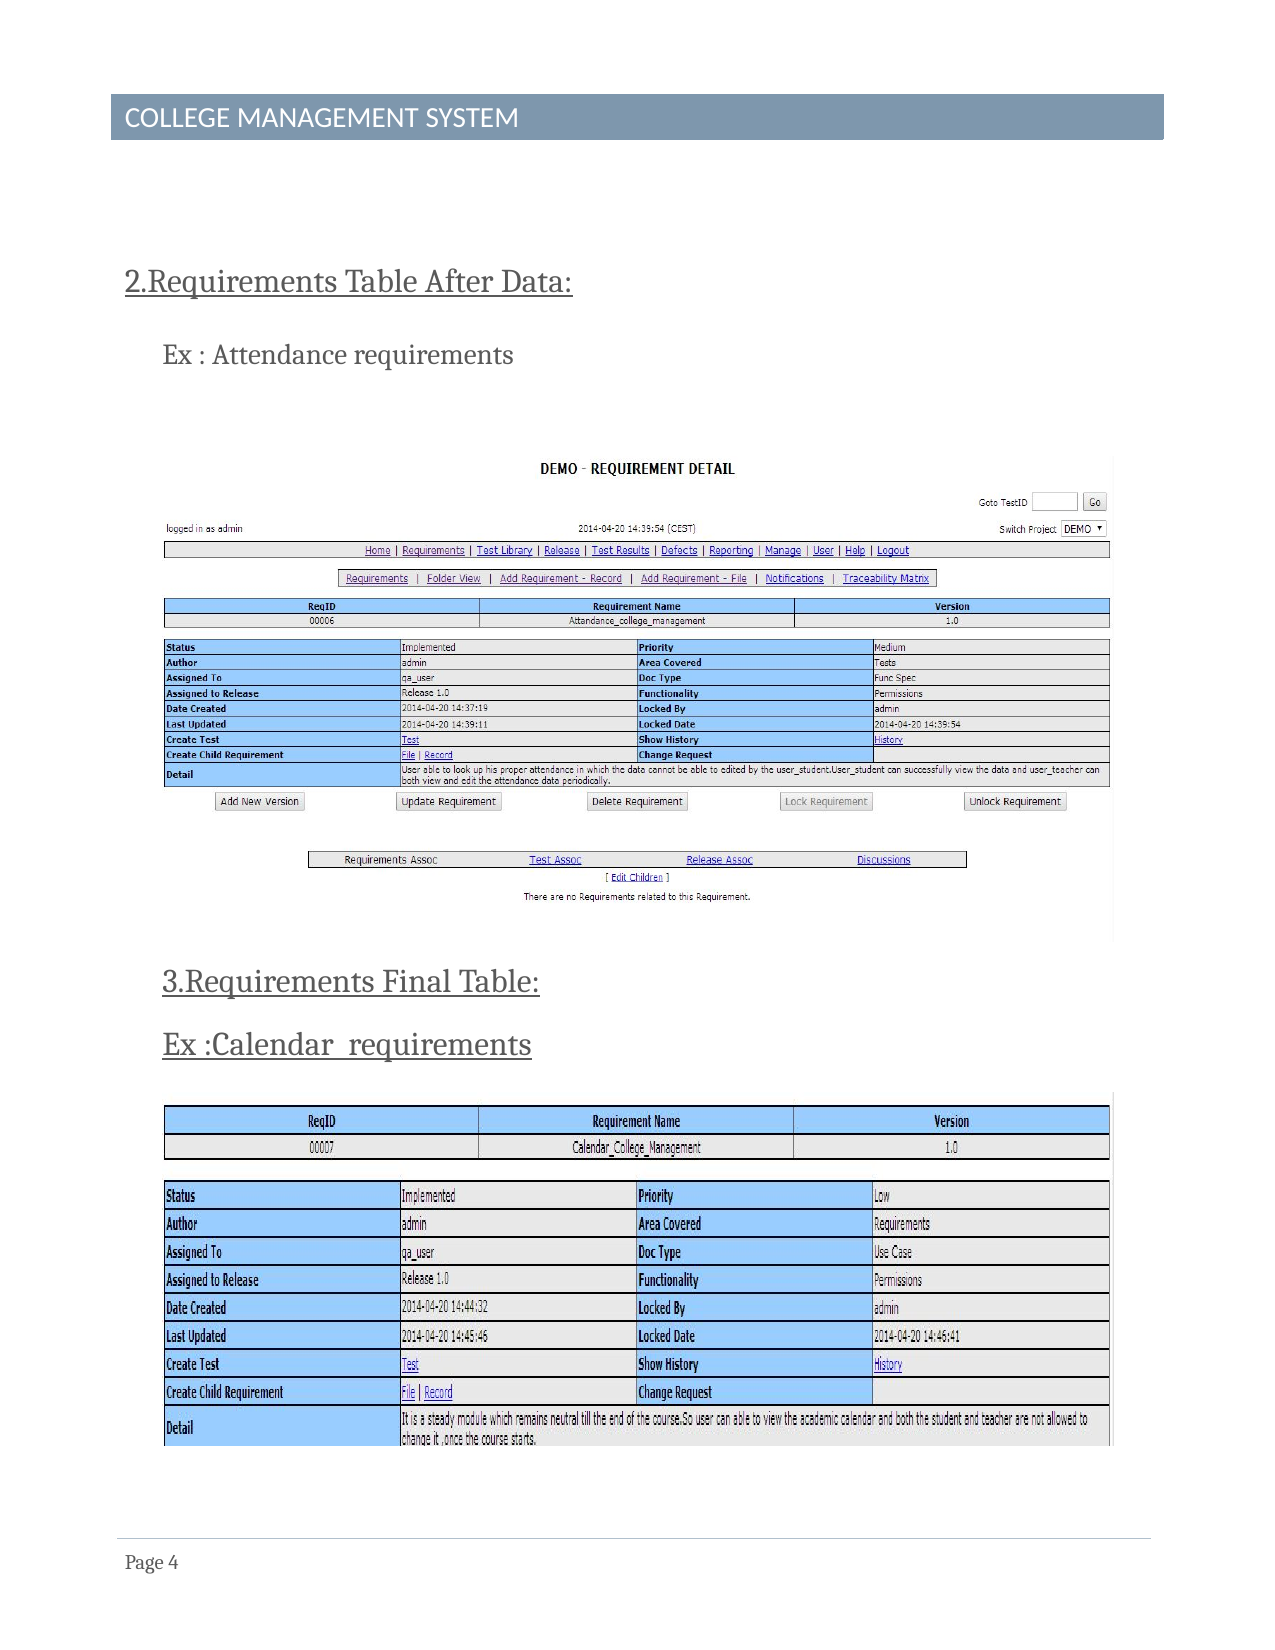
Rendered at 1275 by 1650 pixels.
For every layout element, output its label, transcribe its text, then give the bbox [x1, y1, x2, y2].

picture [162, 1092, 1114, 1446]
picture [162, 456, 1114, 942]
text Ex : Attendance requirements [162, 338, 1113, 372]
text 3.Requirements Final Table: [162, 963, 1113, 1001]
text Ex :Calendar requirements [162, 1025, 1113, 1063]
subtitle 2.Requirements Table After Data: [124, 262, 1151, 301]
